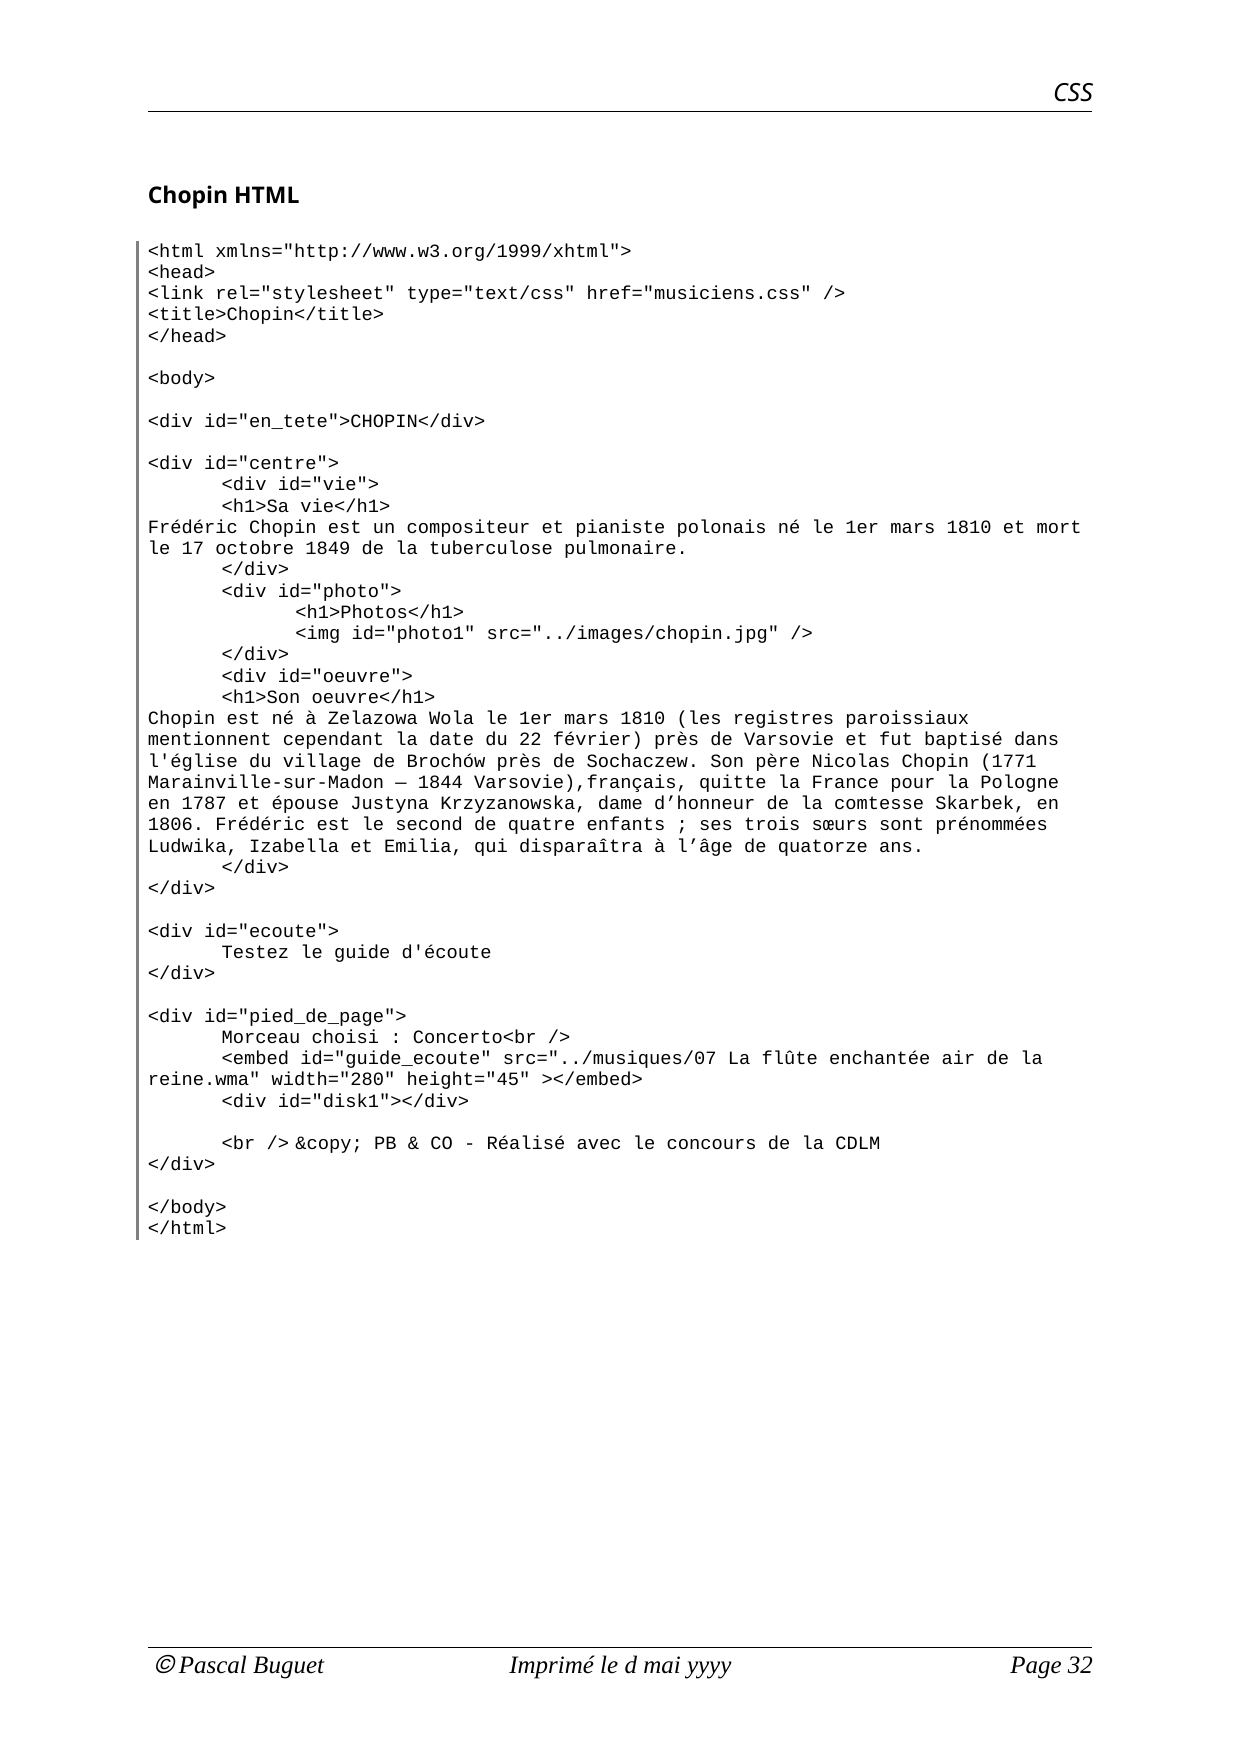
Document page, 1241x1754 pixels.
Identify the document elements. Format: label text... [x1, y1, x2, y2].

text </div> [148, 858, 1092, 879]
text <link rel="stylesheet" type="text/css" href="musiciens.css" /> [148, 284, 1092, 305]
text </div> [148, 964, 1092, 985]
text <div id="en_tete">CHOPIN</div> [148, 411, 1092, 433]
text <div id="pied_de_page"> [148, 1006, 1092, 1028]
text <h1>Son oeuvre</h1> [148, 688, 1092, 709]
text Chopin est né à Zelazowa Wola le 1er mars 1810 (les registres paroissiaux mentionnent cependant la date du 22 février) près de Varsovie et fut baptisé dans l'église du village de Brochów près de Sochaczew. Son père Nicolas Chopin (1771 Marainville-sur-Madon — 1844 Varsovie),français, quitte la France pour la Pologne en 1787 et épouse Justyna Krzyzanowska, dame d’honneur de la comtesse Skarbek, en 1806. Frédéric est le second de quatre enfants ; ses trois sœurs sont prénommées Ludwika, Izabella et Emilia, qui disparaîtra à l’âge de quatorze ans. [148, 709, 1092, 858]
text <head> [148, 263, 1092, 284]
text <div id="centre"> [148, 454, 1092, 475]
text Morceau choisi : Concerto<br /> [148, 1028, 1092, 1049]
text <body> [148, 369, 1092, 390]
text <img id="photo1" src="../images/chopin.jpg" /> [148, 624, 1092, 645]
text <title>Chopin</title> [148, 305, 1092, 326]
text <div id="ecoute"> [148, 921, 1092, 943]
text </body> [148, 1198, 1092, 1219]
text Chopin HTML [148, 179, 1092, 210]
text <div id="oeuvre"> [148, 666, 1092, 688]
text </div> [148, 645, 1092, 666]
text </div> [148, 560, 1092, 581]
text </html> [148, 1219, 1092, 1240]
text Testez le guide d'écoute [148, 943, 1092, 964]
text Frédéric Chopin est un compositeur et pianiste polonais né le 1er mars 1810 et mort le 17 octobre 1849 de la tuberculose pulmonaire. [148, 518, 1092, 560]
text <br /> &copy; PB & CO - Réalisé avec le concours de la CDLM [148, 1134, 1092, 1155]
text <h1>Sa vie</h1> [148, 496, 1092, 518]
text </div> [148, 1155, 1092, 1176]
text <div id="disk1"></div> [148, 1091, 1092, 1113]
text <h1>Photos</h1> [148, 603, 1092, 624]
text <div id="vie"> [148, 475, 1092, 496]
text </head> [148, 326, 1092, 348]
text <div id="photo"> [148, 581, 1092, 603]
text </div> [148, 879, 1092, 900]
text <embed id="guide_ecoute" src="../musiques/07 La flûte enchantée air de la reine.wma" width="280" height="45" ></embed> [148, 1049, 1092, 1091]
text <html xmlns="http://www.w3.org/1999/xhtml"> [148, 241, 1092, 263]
